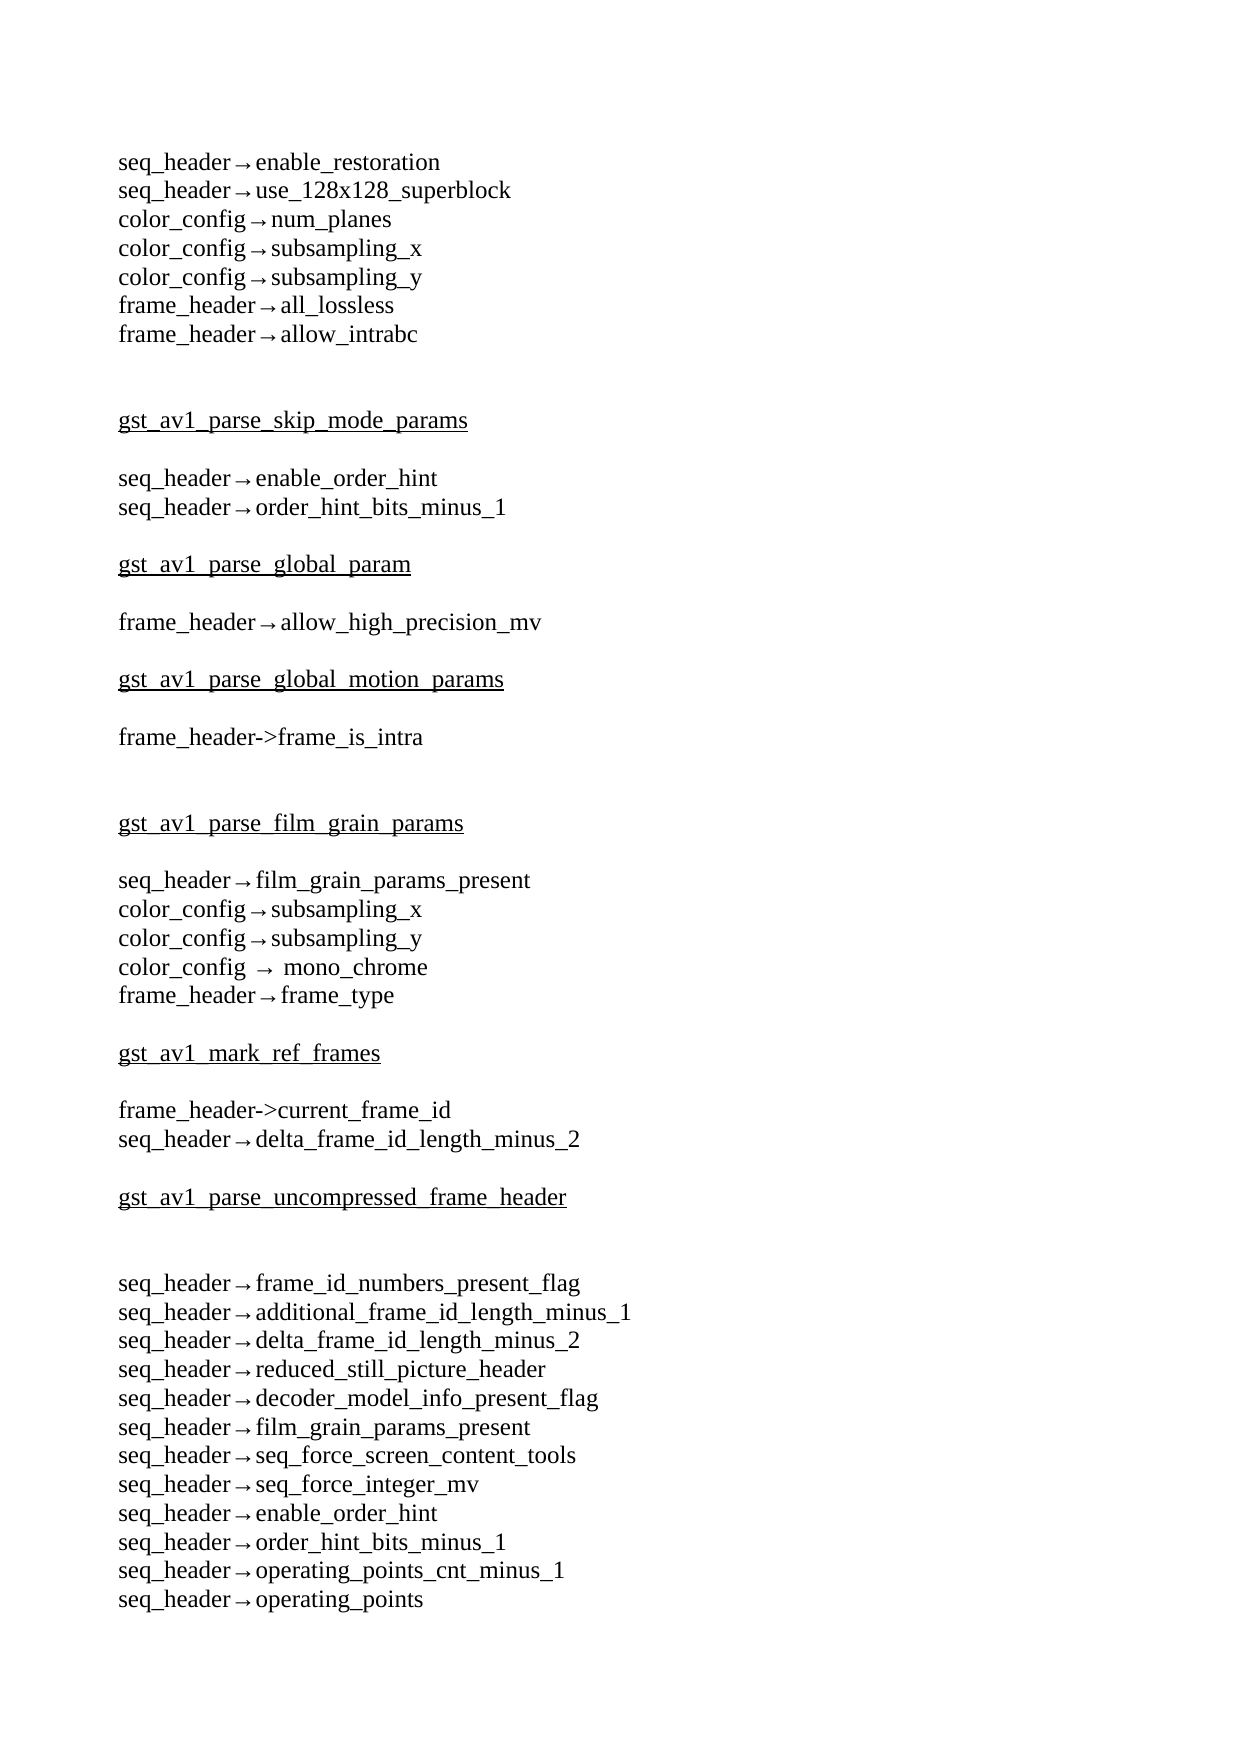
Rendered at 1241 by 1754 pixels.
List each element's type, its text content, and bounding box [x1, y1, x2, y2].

text seq_header→additional_frame_id_length_minus_1 [118, 1297, 1122, 1326]
text frame_header->frame_is_intra [118, 722, 1122, 751]
text color_config→subsampling_y [118, 262, 1122, 291]
text seq_header→enable_order_hint [118, 463, 1122, 492]
text gst_av1_mark_ref_frames [118, 1038, 1122, 1067]
text gst_av1_parse_skip_mode_params [118, 406, 1122, 434]
text seq_header→order_hint_bits_minus_1 [118, 1527, 1122, 1556]
text frame_header→all_lossless [118, 291, 1122, 319]
text gst_av1_parse_global_param [118, 549, 1122, 578]
text color_config → mono_chrome [118, 952, 1122, 981]
text gst_av1_parse_uncompressed_frame_header [118, 1182, 1122, 1211]
text seq_header→use_128x128_superblock [118, 176, 1122, 204]
text seq_header→film_grain_params_present [118, 866, 1122, 894]
text seq_header→order_hint_bits_minus_1 [118, 492, 1122, 521]
text seq_header→enable_order_hint [118, 1498, 1122, 1527]
text seq_header→seq_force_integer_mv [118, 1469, 1122, 1498]
text frame_header→frame_type [118, 981, 1122, 1009]
text color_config→subsampling_x [118, 894, 1122, 923]
text seq_header→seq_force_screen_content_tools [118, 1441, 1122, 1469]
text frame_header→allow_high_precision_mv [118, 607, 1122, 636]
text seq_header→operating_points [118, 1584, 1122, 1613]
text seq_header→delta_frame_id_length_minus_2 [118, 1124, 1122, 1153]
text seq_header→film_grain_params_present [118, 1412, 1122, 1441]
text seq_header→enable_restoration [118, 147, 1122, 176]
text seq_header→decoder_model_info_present_flag [118, 1383, 1122, 1412]
text seq_header→frame_id_numbers_present_flag [118, 1268, 1122, 1297]
text seq_header→reduced_still_picture_header [118, 1354, 1122, 1383]
text frame_header→allow_intrabc [118, 319, 1122, 348]
text gst_av1_parse_global_motion_params [118, 664, 1122, 693]
text color_config→subsampling_x [118, 233, 1122, 262]
text seq_header→delta_frame_id_length_minus_2 [118, 1326, 1122, 1354]
text color_config→subsampling_y [118, 923, 1122, 952]
text color_config→num_planes [118, 204, 1122, 233]
text seq_header→operating_points_cnt_minus_1 [118, 1556, 1122, 1584]
text gst_av1_parse_film_grain_params [118, 808, 1122, 837]
text frame_header->current_frame_id [118, 1096, 1122, 1124]
